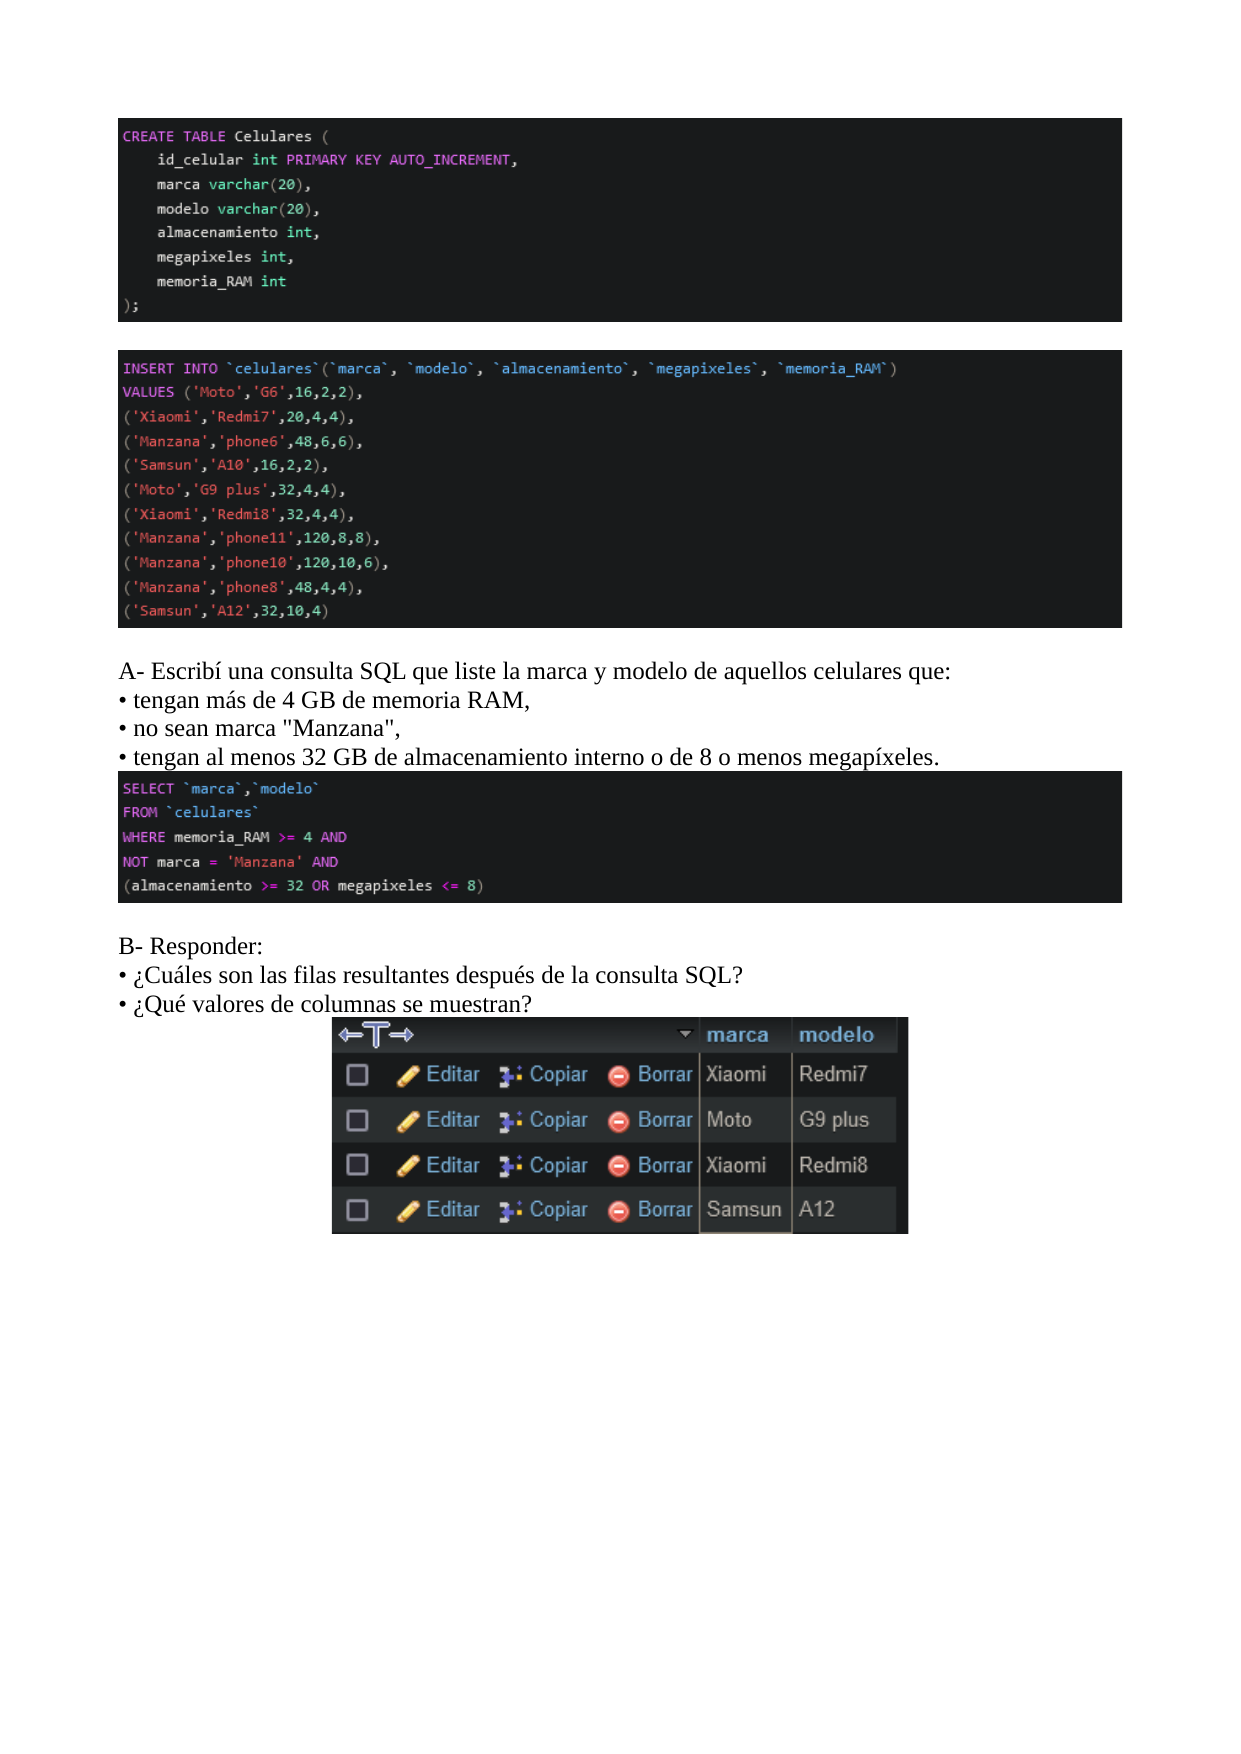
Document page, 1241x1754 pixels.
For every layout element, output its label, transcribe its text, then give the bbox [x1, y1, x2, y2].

picture [118, 350, 1123, 628]
text • ¿Cuáles son las filas resultantes después de la consulta SQL? [118, 960, 1122, 989]
text • tengan al menos 32 GB de almacenamiento interno o de 8 o menos megapíxeles. [118, 742, 1122, 771]
picture [118, 771, 1123, 903]
text • no sean marca "Manzana", [118, 713, 1122, 742]
text • ¿Qué valores de columnas se muestran? [118, 989, 1122, 1017]
text A- Escribí una consulta SQL que liste la marca y modelo de aquellos celulares que: [118, 656, 1122, 685]
text B- Responder: [118, 931, 1122, 960]
text • tengan más de 4 GB de memoria RAM, [118, 685, 1122, 713]
picture [118, 118, 1123, 322]
picture [331, 1017, 909, 1234]
